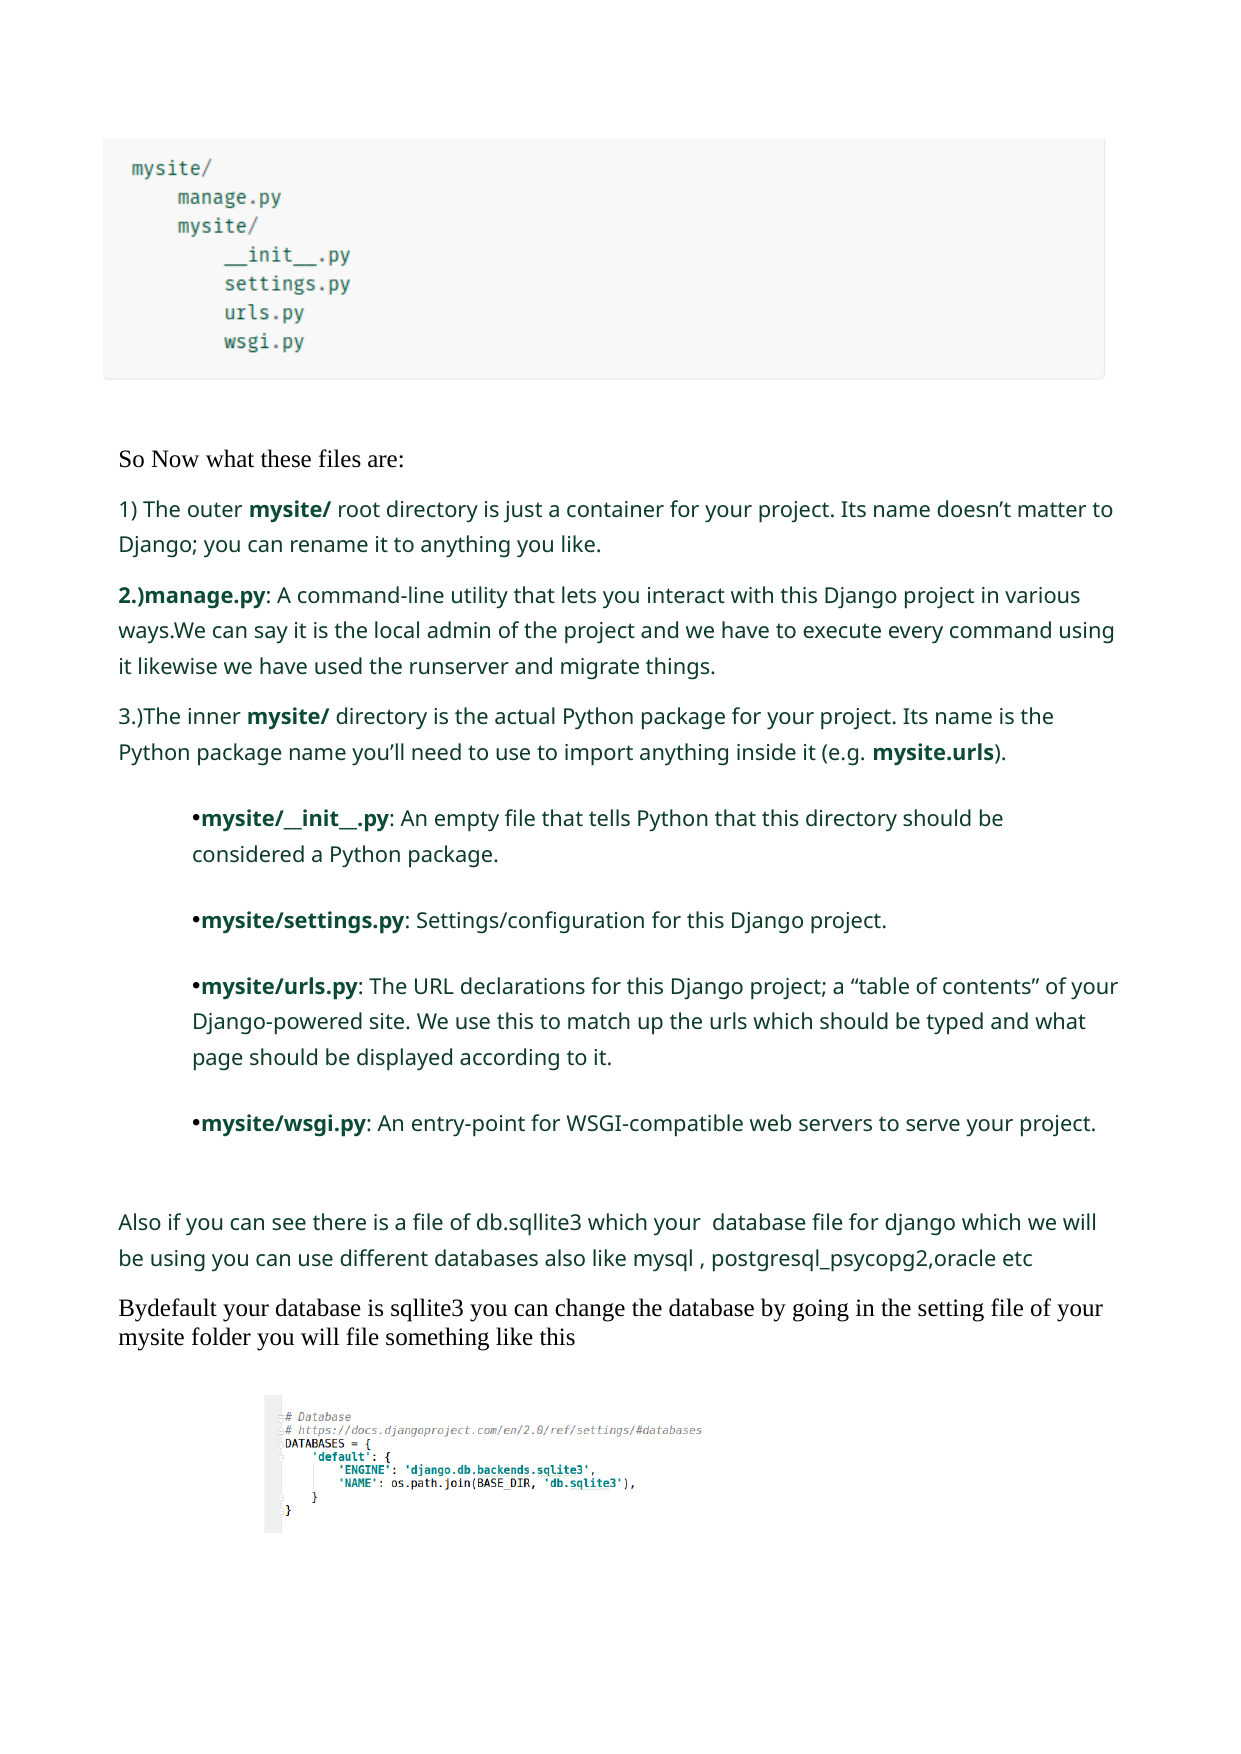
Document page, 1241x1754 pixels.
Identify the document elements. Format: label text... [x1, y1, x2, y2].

list mysite/__init__.py: An empty file that tells Python that this directory should be considered a Python package. [118, 803, 1122, 868]
text Bydefault your database is sqllite3 you can change the database by going in the setting file of your mysite folder you will file something like this [118, 1293, 1122, 1351]
text 1) The outer mysite/ root directory is just a container for your project. Its name doesn’t matter to Django; you can rename it to anything you like. [118, 493, 1122, 559]
list mysite/wsgi.py: An entry-point for WSGI-compatible web servers to serve your project. [118, 1108, 1122, 1138]
text 3.)The inner mysite/ directory is the actual Python package for your project. Its name is the Python package name you’ll need to use to import anything inside it (e.g. mysite.urls). [118, 701, 1122, 767]
text 2.)manage.py: A command-line utility that lets you interact with this Django project in various ways.We can say it is the local admin of the project and we have to execute every command using it likewise we have used the runserver and migrate things. [118, 579, 1122, 681]
text So Now what these files are: [118, 444, 1122, 473]
list mysite/urls.py: The URL declarations for this Django project; a “table of contents” of your Django-powered site. We use this to match up the urls which should be typed and what page should be displayed according to it. [118, 971, 1122, 1072]
text Also if you can see there is a file of db.sqllite3 which your database file for django which we will be using you can use different databases also like mysql , postgresql_psycopg2,oracle etc [118, 1207, 1122, 1273]
list mysite/settings.py: Settings/configuration for this Django project. [118, 905, 1122, 934]
picture [264, 1395, 854, 1533]
picture [103, 139, 1045, 390]
